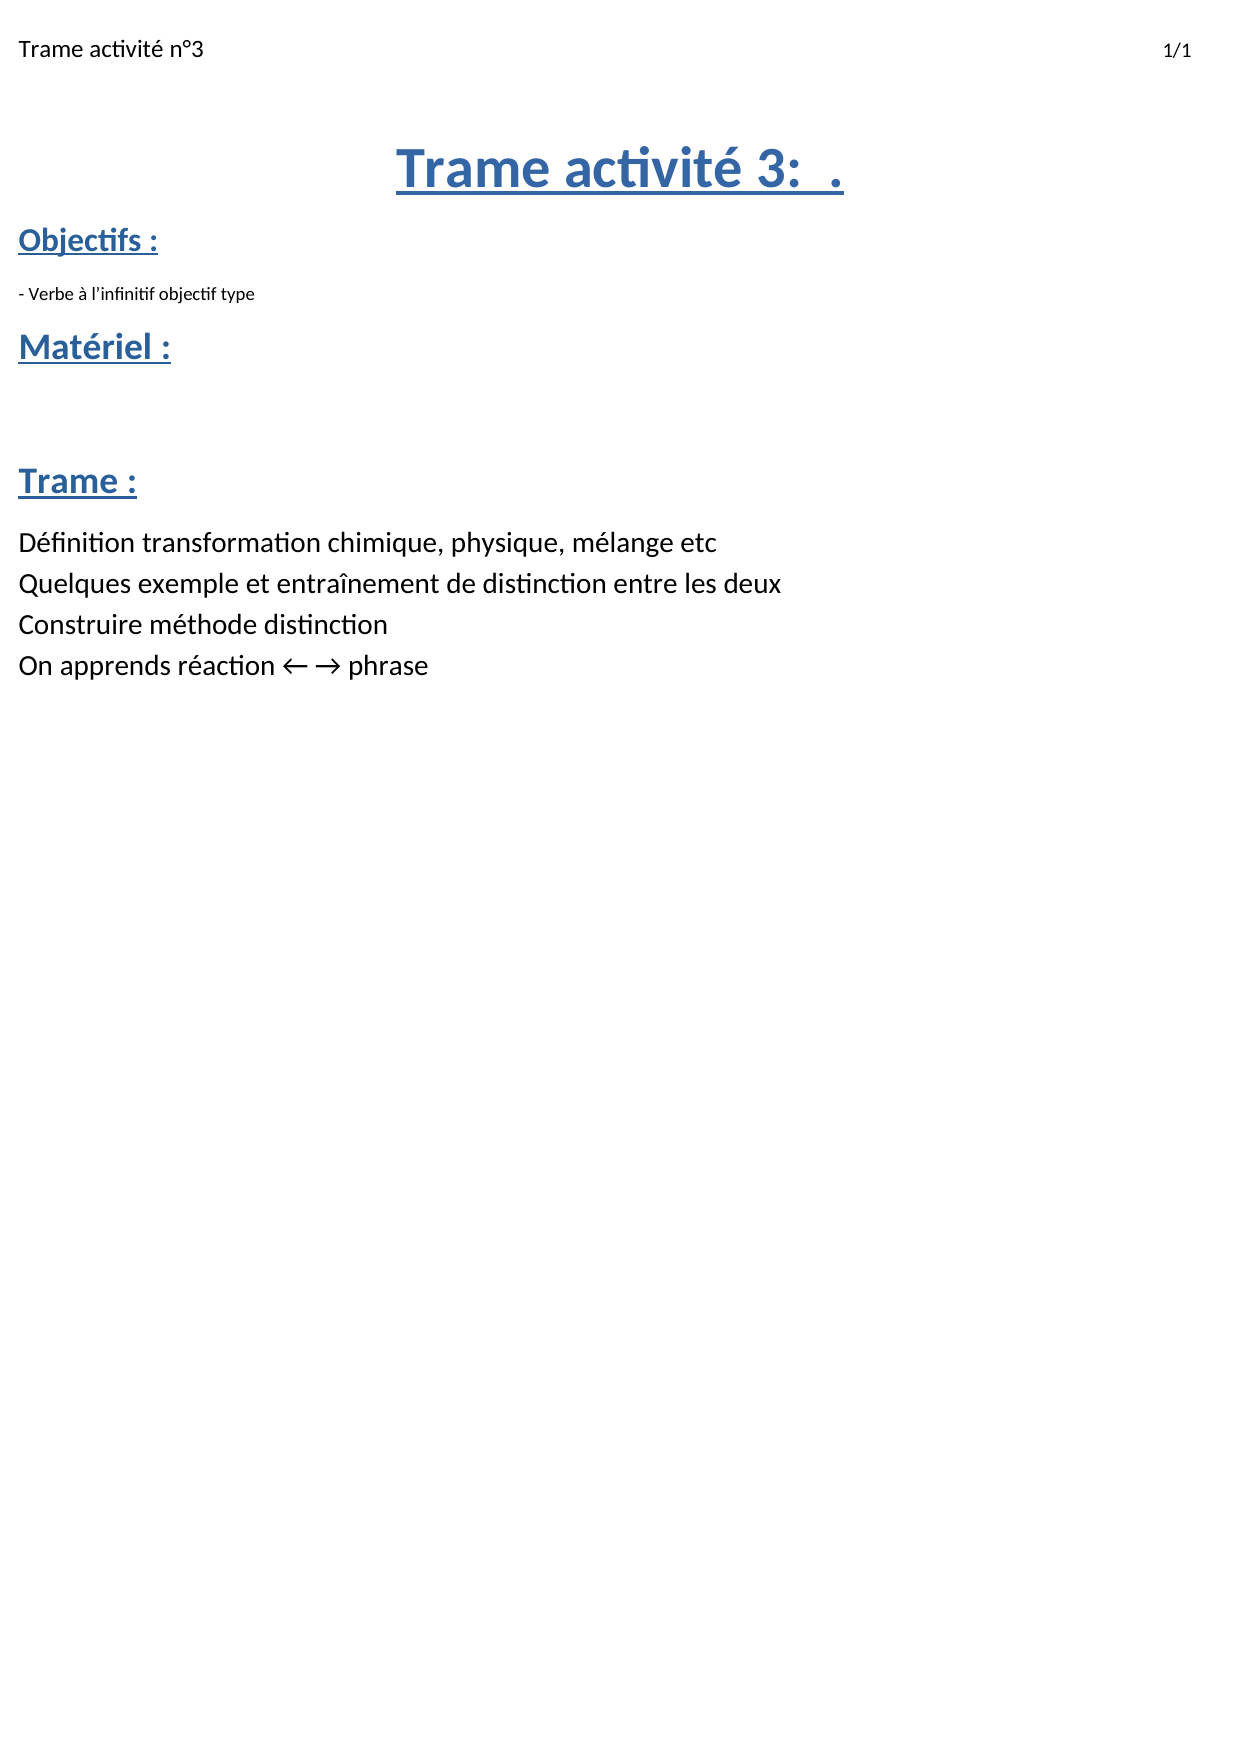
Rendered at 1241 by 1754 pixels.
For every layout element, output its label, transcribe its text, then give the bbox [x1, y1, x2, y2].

text - Verbe à l’infinitif objectif type [18, 282, 1221, 305]
title Trame activité 3: . [18, 131, 1221, 202]
text Objectifs : [18, 214, 1221, 260]
text Matériel : [18, 323, 1221, 368]
text Quelques exemple et entraînement de distinction entre les deux [18, 566, 1221, 601]
text Trame : [18, 457, 1221, 503]
text Définition transformation chimique, physique, mélange etc [18, 524, 1221, 560]
text Construire méthode distinction [18, 606, 1221, 642]
text On apprends réaction ← → phrase [18, 647, 1221, 683]
